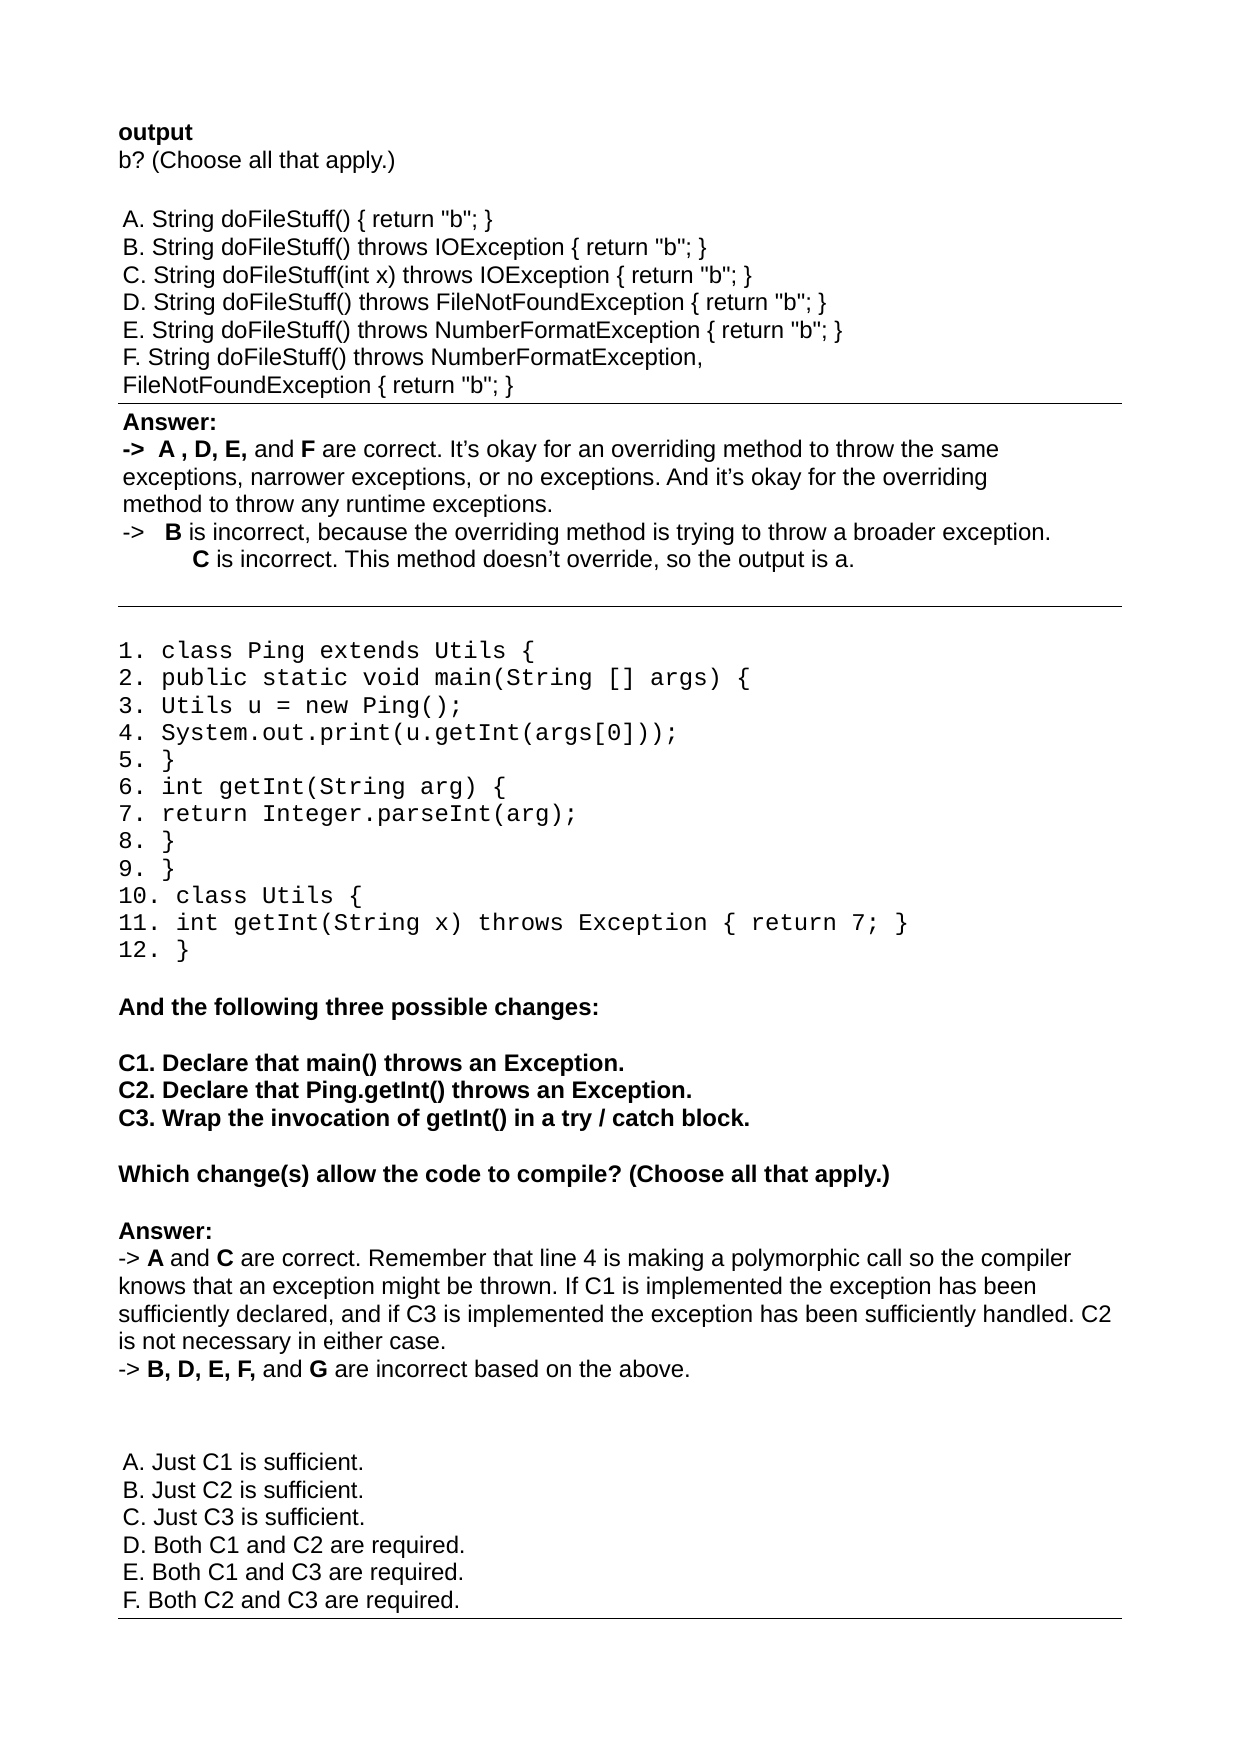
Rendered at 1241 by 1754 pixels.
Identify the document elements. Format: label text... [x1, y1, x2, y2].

text And the following three possible changes: [118, 965, 1122, 1049]
text Answer: -> A , D, E, and F are correct. It’s okay for an overriding method to throw the same exceptions, narrower exceptions, or no exceptions. And it’s okay for the overriding method to throw any runtime exceptions. -> B is incorrect, because the overriding method is trying to throw a broader exception. C is incorrect. This method doesn’t override, so the output is a. [118, 404, 1122, 606]
text Which change(s) allow the code to compile? (Choose all that apply.) [118, 1160, 1122, 1217]
text output b? (Choose all that apply.) [118, 118, 1122, 173]
text Answer: -> A and C are correct. Remember that line 4 is making a polymorphic call so the compiler knows that an exception might be thrown. If C1 is implemented the exception has been sufficiently declared, and if C3 is implemented the exception has been sufficiently handled. C2 is not necessary in either case. -> B, D, E, F, and G are incorrect based on the above. [118, 1217, 1122, 1411]
text 1. class Ping extends Utils { 2. public static void main(String [] args) { 3. Utils u = new Ping(); 4. System.out.print(u.getInt(args[0])); 5. } 6. int getInt(String arg) { 7. return Integer.parseInt(arg); 8. } 9. } 10. class Utils { 11. int getInt(String x) throws Exception { return 7; } 12. } [118, 639, 1122, 965]
text C1. Declare that main() throws an Exception. C2. Declare that Ping.getInt() throws an Exception. C3. Wrap the invocation of getInt() in a try / catch block. [118, 1049, 1122, 1160]
text A. String doFileStuff() { return "b"; } B. String doFileStuff() throws IOException { return "b"; } C. String doFileStuff(int x) throws IOException { return "b"; } D. String doFileStuff() throws FileNotFoundException { return "b"; } E. String doFileStuff() throws NumberFormatException { return "b"; } F. String doFileStuff() throws NumberFormatException, FileNotFoundException { return "b"; } [118, 201, 1122, 403]
text A. Just C1 is sufficient. B. Just C2 is sufficient. C. Just C3 is sufficient. D. Both C1 and C2 are required. E. Both C1 and C3 are required. F. Both C2 and C3 are required. [118, 1443, 1122, 1618]
